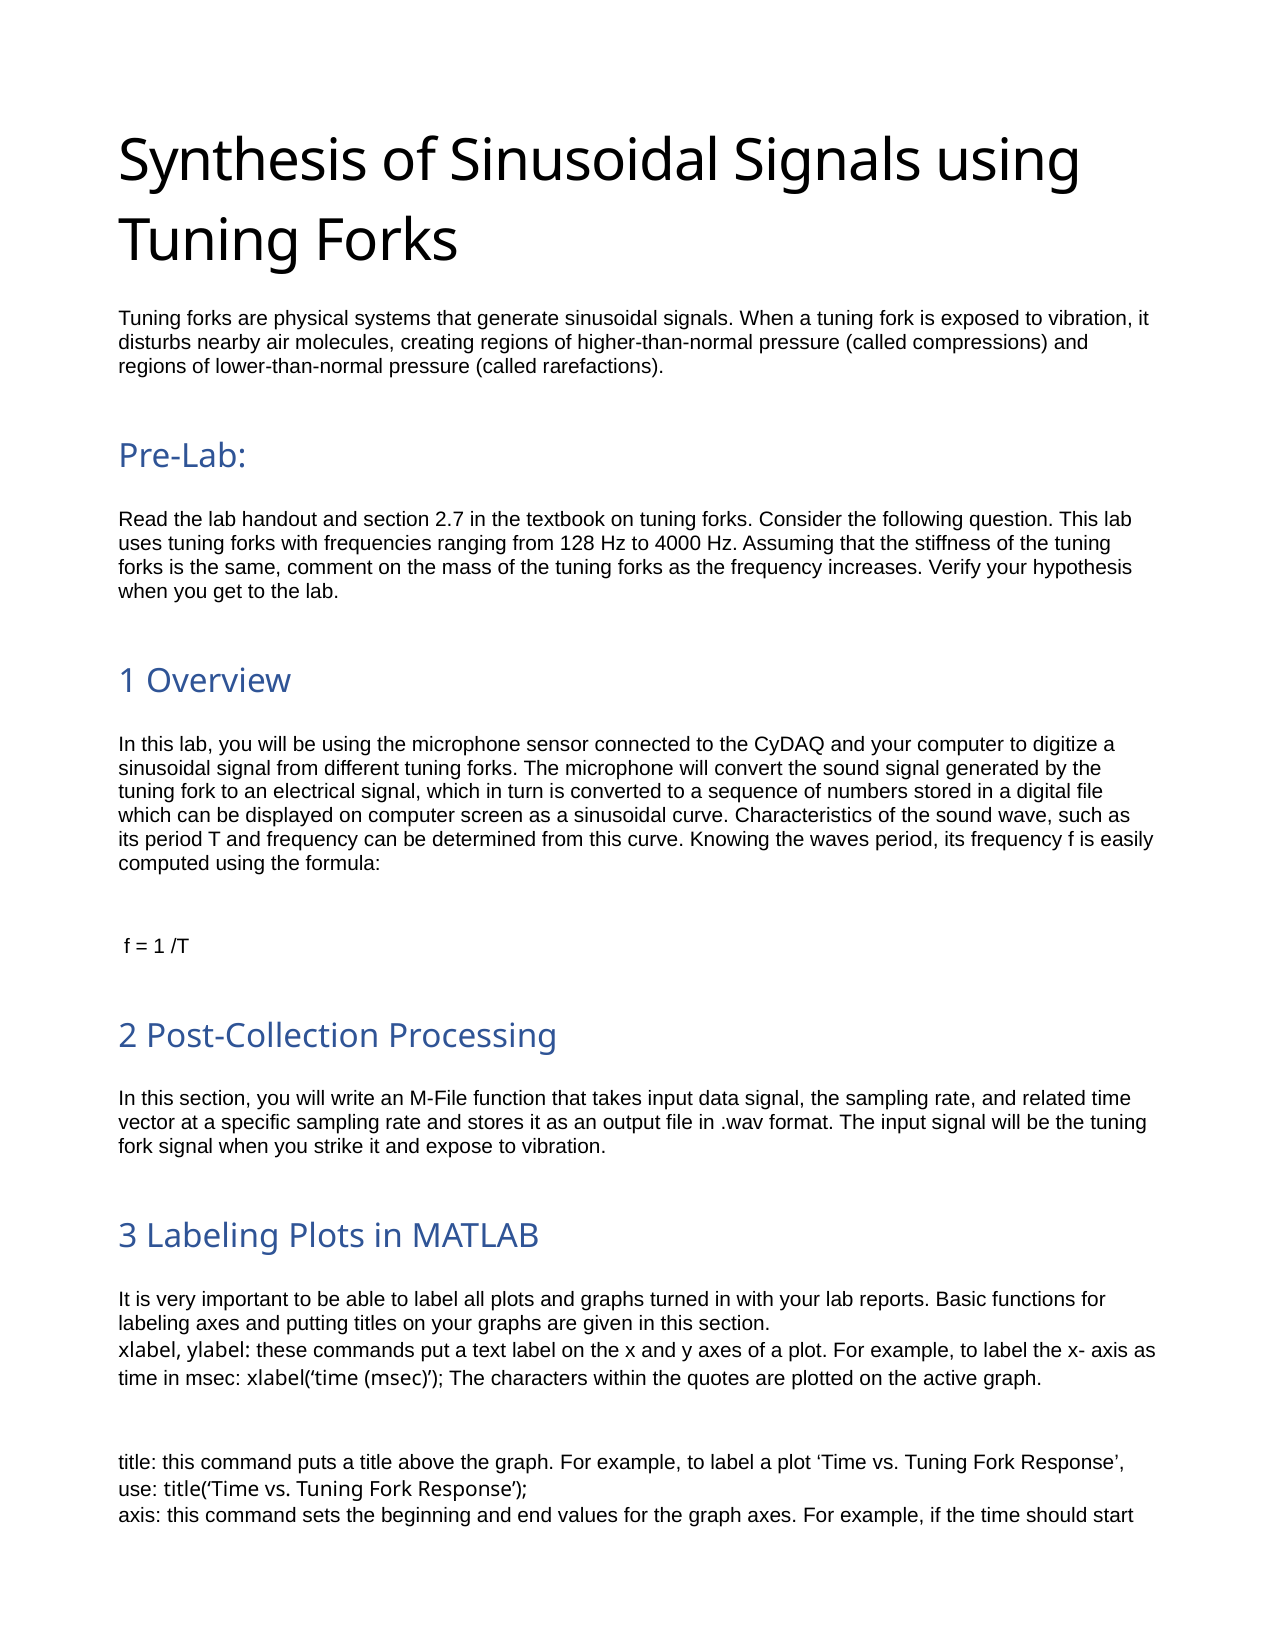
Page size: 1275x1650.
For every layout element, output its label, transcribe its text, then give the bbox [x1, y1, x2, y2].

subtitle 3 Labeling Plots in MATLAB [118, 1212, 1157, 1258]
subtitle 1 Overview [118, 657, 1157, 702]
text f = 1 /T [118, 933, 1157, 957]
title Synthesis of Sinusoidal Signals using Tuning Forks [118, 118, 1157, 277]
subtitle Pre-Lab: [118, 432, 1157, 478]
text Read the lab handout and section 2.7 in the textbook on tuning forks. Consider the following question. This lab uses tuning forks with frequencies ranging from 128 Hz to 4000 Hz. Assuming that the stiffness of the tuning forks is the same, comment on the mass of the tuning forks as the frequency increases. Verify your hypothesis when you get to the lab. [118, 507, 1157, 603]
text title: this command puts a title above the graph. For example, to label a plot ‘Time vs. Tuning Fork Response’, use: title(‘Time vs. Tuning Fork Response’); axis: this command sets the beginning and end values for the graph axes. For example, if the time should start [118, 1450, 1157, 1526]
text It is very important to be able to label all plots and graphs turned in with your lab reports. Basic functions for labeling axes and putting titles on your graphs are given in this section. xlabel, ylabel: these commands put a text label on the x and y axes of a plot. For example, to label the x- axis as time in msec: xlabel(‘time (msec)’); The characters within the quotes are plotted on the active graph. [118, 1287, 1157, 1392]
text In this section, you will write an M-File function that takes input data signal, the sampling rate, and related time vector at a specific sampling rate and stores it as an output file in .wav format. The input signal will be the tuning fork signal when you strike it and expose to vibration. [118, 1086, 1157, 1158]
subtitle 2 Post-Collection Processing [118, 1012, 1157, 1057]
text In this lab, you will be using the microphone sensor connected to the CyDAQ and your computer to digitize a sinusoidal signal from different tuning forks. The microphone will convert the sound signal generated by the tuning fork to an electrical signal, which in turn is converted to a sequence of numbers stored in a digital file which can be displayed on computer screen as a sinusoidal curve. Characteristics of the sound wave, such as its period T and frequency can be determined from this curve. Knowing the waves period, its frequency f is easily computed using the formula: [118, 731, 1157, 875]
text Tuning forks are physical systems that generate sinusoidal signals. When a tuning fork is exposed to vibration, it disturbs nearby air molecules, creating regions of higher-than-normal pressure (called compressions) and regions of lower-than-normal pressure (called rarefactions). [118, 306, 1157, 378]
